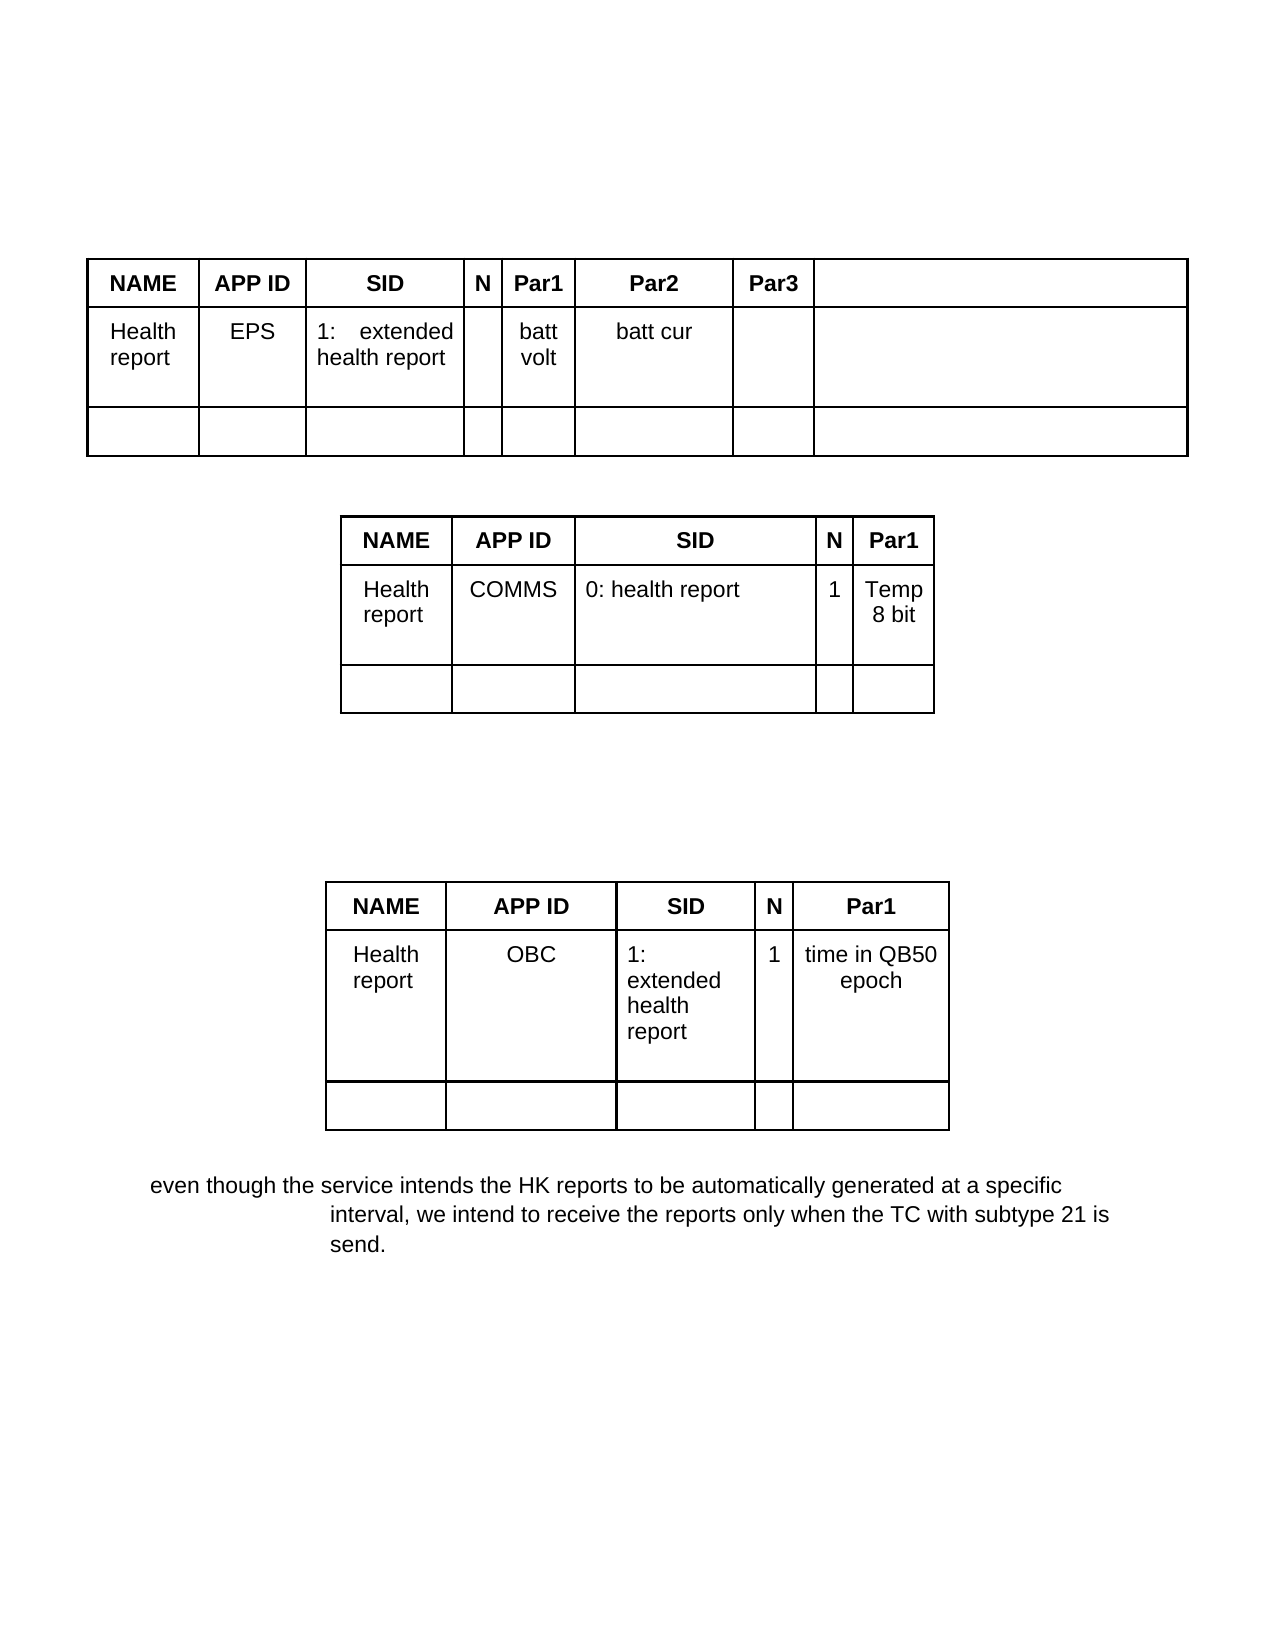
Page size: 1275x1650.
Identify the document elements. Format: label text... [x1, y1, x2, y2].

table_header NAME [89, 260, 198, 306]
table_cell [815, 408, 1186, 454]
table_cell [734, 308, 813, 406]
table_cell time in QB50 epoch [794, 931, 948, 1080]
table_cell [618, 1083, 754, 1129]
table_header SID [618, 883, 754, 929]
table_header APP ID [447, 883, 615, 929]
table_cell 1: extended health report [618, 931, 754, 1080]
table_cell batt cur [576, 308, 732, 406]
table_cell batt volt [503, 308, 574, 406]
table_cell EPS [200, 308, 305, 406]
table_cell OBC [447, 931, 615, 1080]
table_cell 1 [756, 931, 792, 1080]
table_cell [327, 1083, 445, 1129]
table_cell [342, 666, 451, 712]
table_cell COMMS [453, 566, 574, 664]
table_header SID [307, 260, 463, 306]
table_header SID [576, 518, 815, 564]
table_cell Health report [89, 308, 198, 406]
table_cell [465, 408, 501, 454]
table_header Par3 [734, 260, 813, 306]
subtitle even though the service intends the HK reports to be automatically generated at a specific interval, we intend to receive the reports only when the TC with subtype 21 is send. [150, 1173, 1125, 1257]
table_cell [756, 1083, 792, 1129]
table_header N [756, 883, 792, 929]
table_header N [817, 518, 852, 564]
table_cell Temp 8 bit [854, 566, 933, 664]
table_header Par1 [854, 518, 933, 564]
table_cell [854, 666, 933, 712]
table_cell [817, 666, 852, 712]
table_header Par1 [794, 883, 948, 929]
table_header Par2 [576, 260, 732, 306]
table_cell 1: extended health report [307, 308, 463, 406]
table_header [815, 260, 1186, 306]
table_header APP ID [200, 260, 305, 306]
table_cell [89, 408, 198, 454]
table_cell [307, 408, 463, 454]
table_cell [447, 1083, 615, 1129]
table_cell Health report [342, 566, 451, 664]
table_cell [576, 666, 815, 712]
table_cell [503, 408, 574, 454]
table_cell Health report [327, 931, 445, 1080]
table_cell [200, 408, 305, 454]
table_header Par1 [503, 260, 574, 306]
table_cell [815, 308, 1186, 406]
table_cell 1 [817, 566, 852, 664]
table_cell [794, 1083, 948, 1129]
table_header NAME [342, 518, 451, 564]
table_cell 0: health report [576, 566, 815, 664]
table_cell [453, 666, 574, 712]
table_header APP ID [453, 518, 574, 564]
table_header N [465, 260, 501, 306]
table_header NAME [327, 883, 445, 929]
table_cell [734, 408, 813, 454]
table_cell [465, 308, 501, 406]
table_cell [576, 408, 732, 454]
